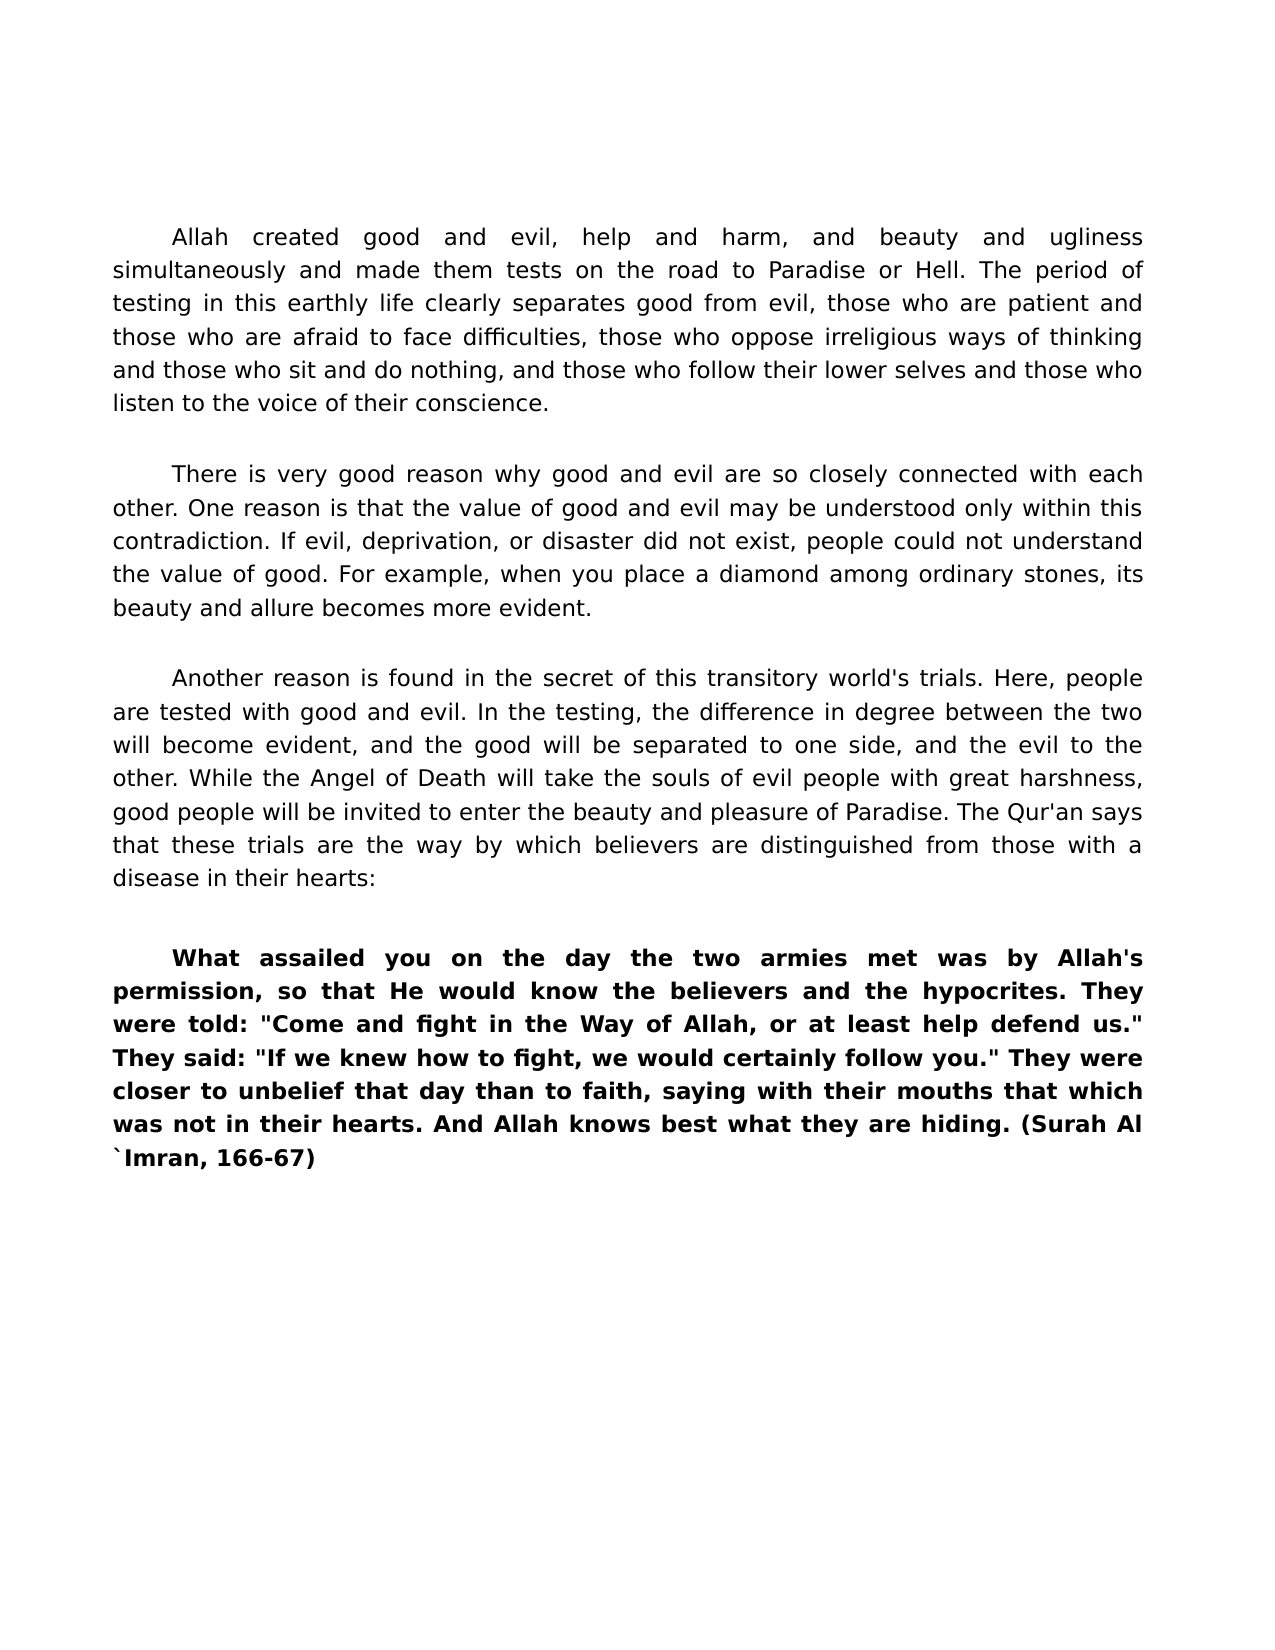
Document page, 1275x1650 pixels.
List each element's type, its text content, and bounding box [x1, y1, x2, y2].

text Another reason is found in the secret of this transitory world's trials. Here, people are tested with good and evil. In the testing, the difference in degree between the two will become evident, and the good will be separated to one side, and the evil to the other. While the Angel of Death will take the souls of evil people with great harshness, good people will be invited to enter the beauty and pleasure of Paradise. The Qur'an says that these trials are the way by which believers are distinguished from those with a disease in their hearts: [112, 660, 1145, 893]
text What assailed you on the day the two armies met was by Allah's permission, so that He would know the believers and the hypocrites. They were told: "Come and fight in the Way of Allah, or at least help defend us." They said: "If we knew how to fight, we would certainly follow you." They were closer to unbelief that day than to faith, saying with their mouths that which was not in their hearts. And Allah knows best what they are hiding. (Surah Al `Imran, 166-67) [112, 939, 1145, 1173]
text Allah created good and evil, help and harm, and beauty and ugliness simultaneously and made them tests on the road to Paradise or Hell. The period of testing in this earthly life clearly separates good from evil, those who are patient and those who are afraid to face difficulties, those who oppose irreligious ways of thinking and those who sit and do nothing, and those who follow their lower selves and those who listen to the voice of their conscience. [112, 218, 1145, 418]
text There is very good reason why good and evil are so closely connected with each other. One reason is that the value of good and evil may be understood only within this contradiction. If evil, deprivation, or disaster did not exist, people could not understand the value of good. For example, when you place a diamond among ordinary stones, its beauty and allure becomes more evident. [112, 456, 1145, 623]
